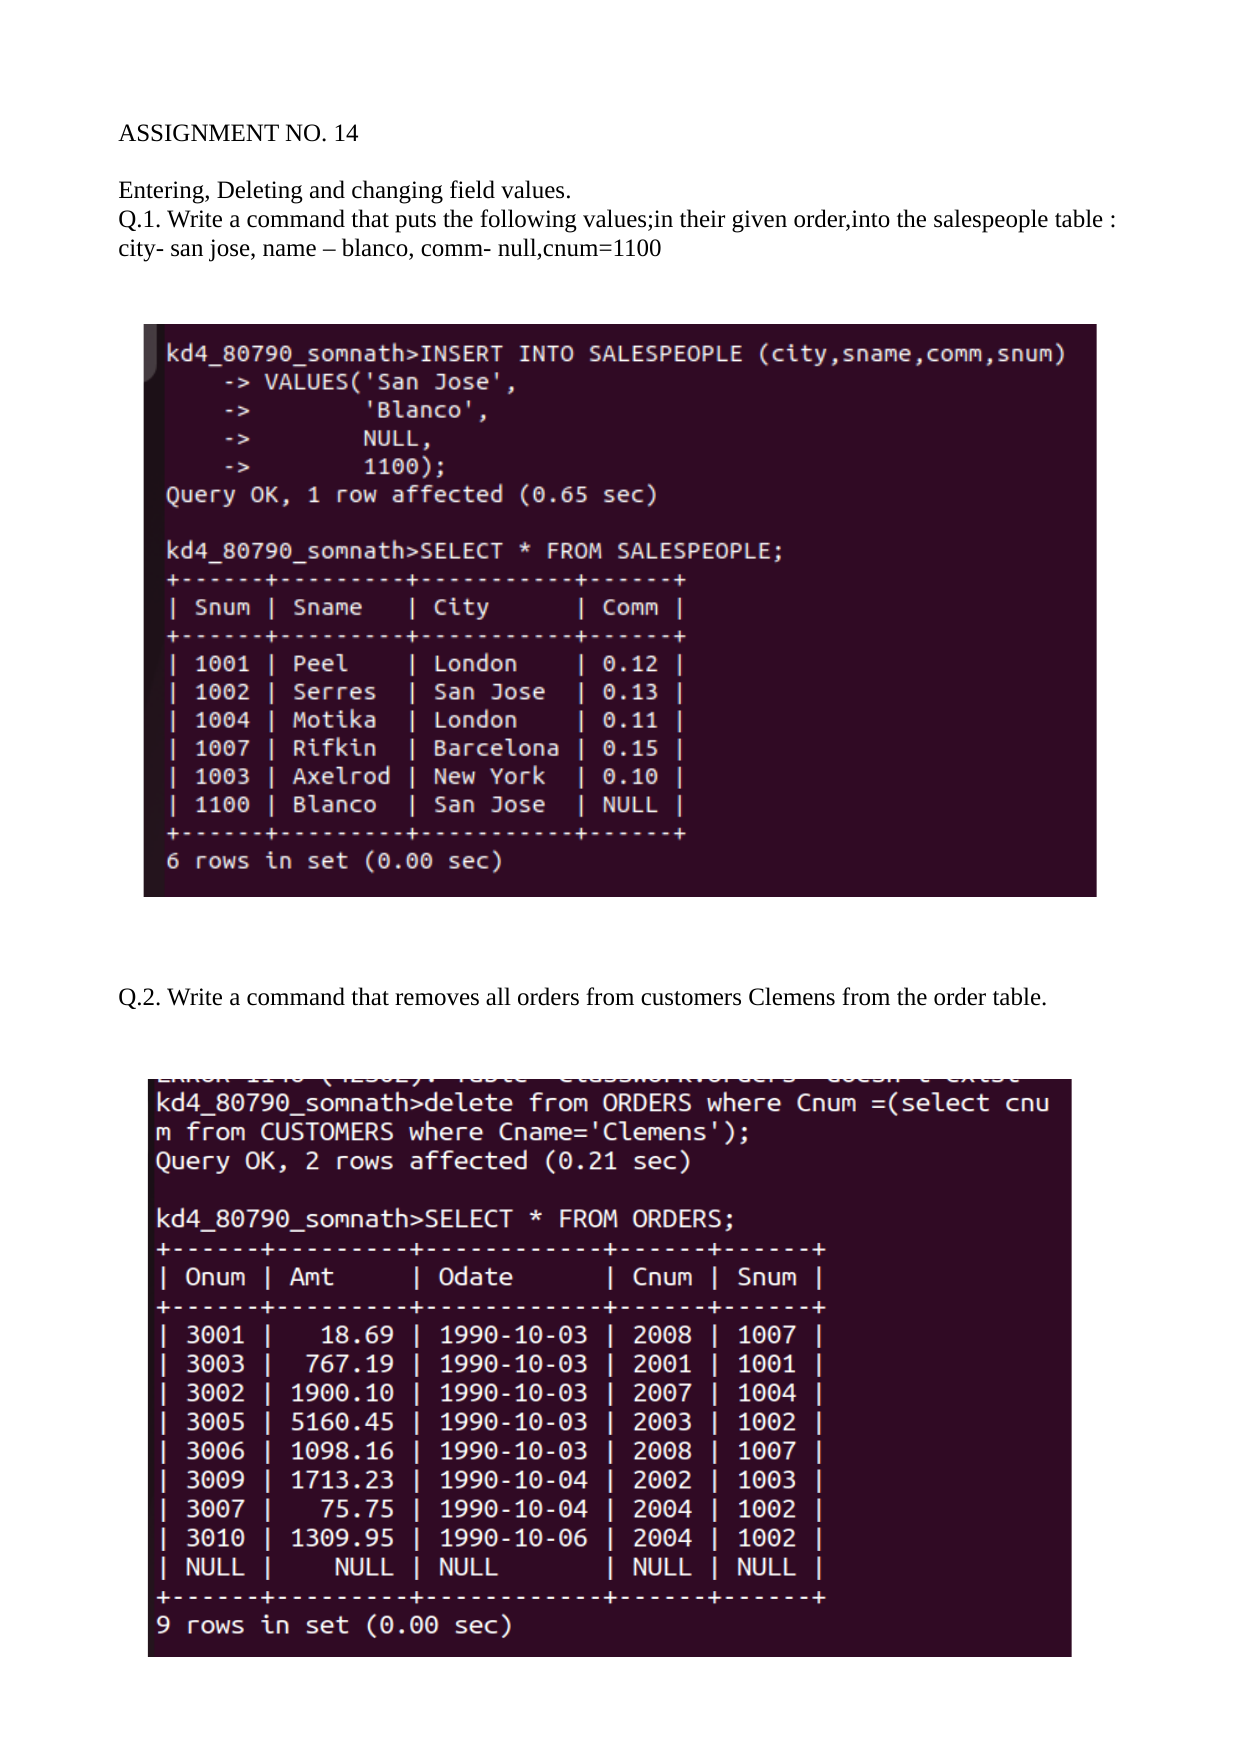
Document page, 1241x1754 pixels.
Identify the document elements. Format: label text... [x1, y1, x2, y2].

text Q.2. Write a command that removes all orders from customers Clemens from the order table. [118, 982, 1122, 1011]
picture [147, 1079, 1072, 1657]
text Entering, Deleting and changing field values. [118, 176, 1122, 204]
picture [143, 324, 1097, 897]
text ASSIGNMENT NO. 14 [118, 118, 1122, 147]
text Q.1. Write a command that puts the following values;in their given order,into the salespeople table : city- san jose, name – blanco, comm- null,cnum=1100 [118, 204, 1122, 262]
